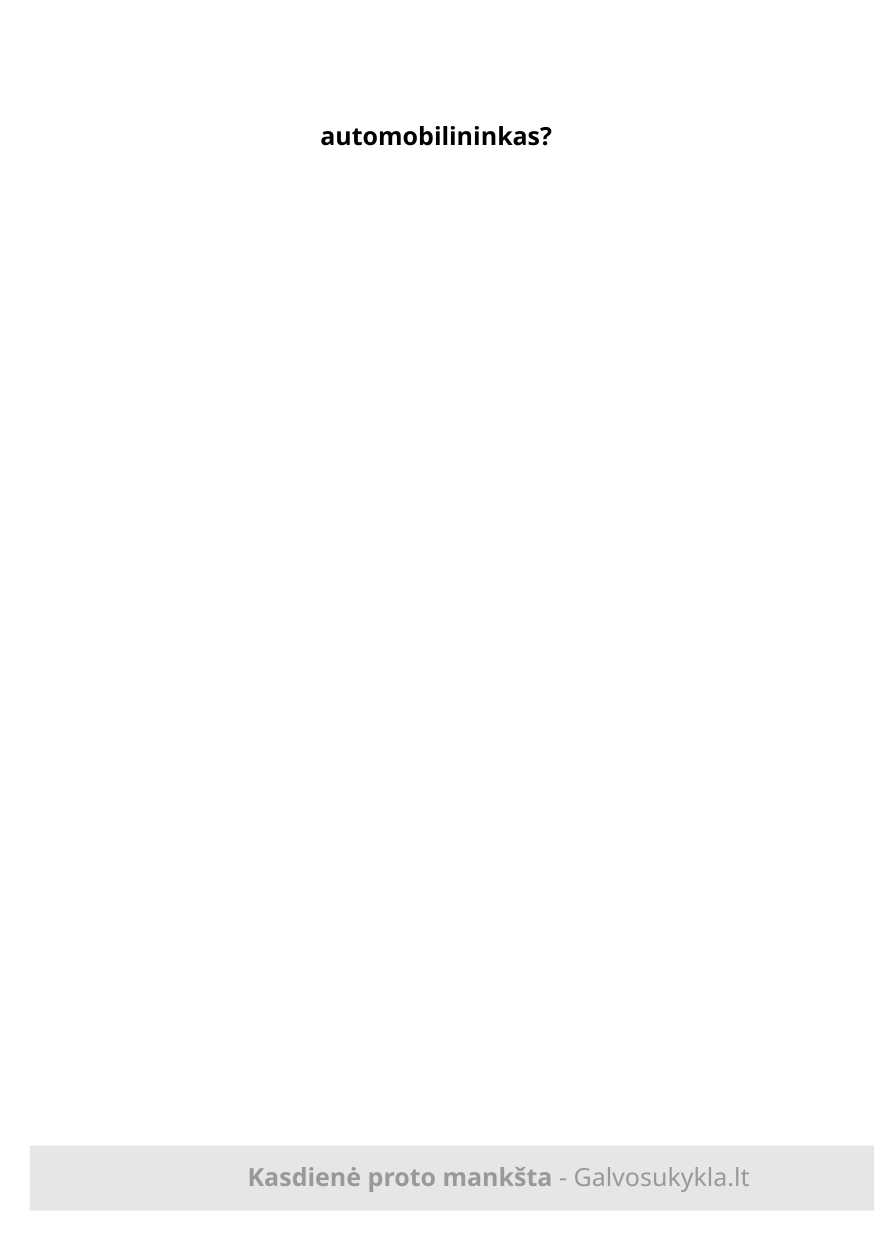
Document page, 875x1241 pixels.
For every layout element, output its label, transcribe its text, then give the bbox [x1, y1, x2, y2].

text automobilininkas? [102, 118, 776, 152]
